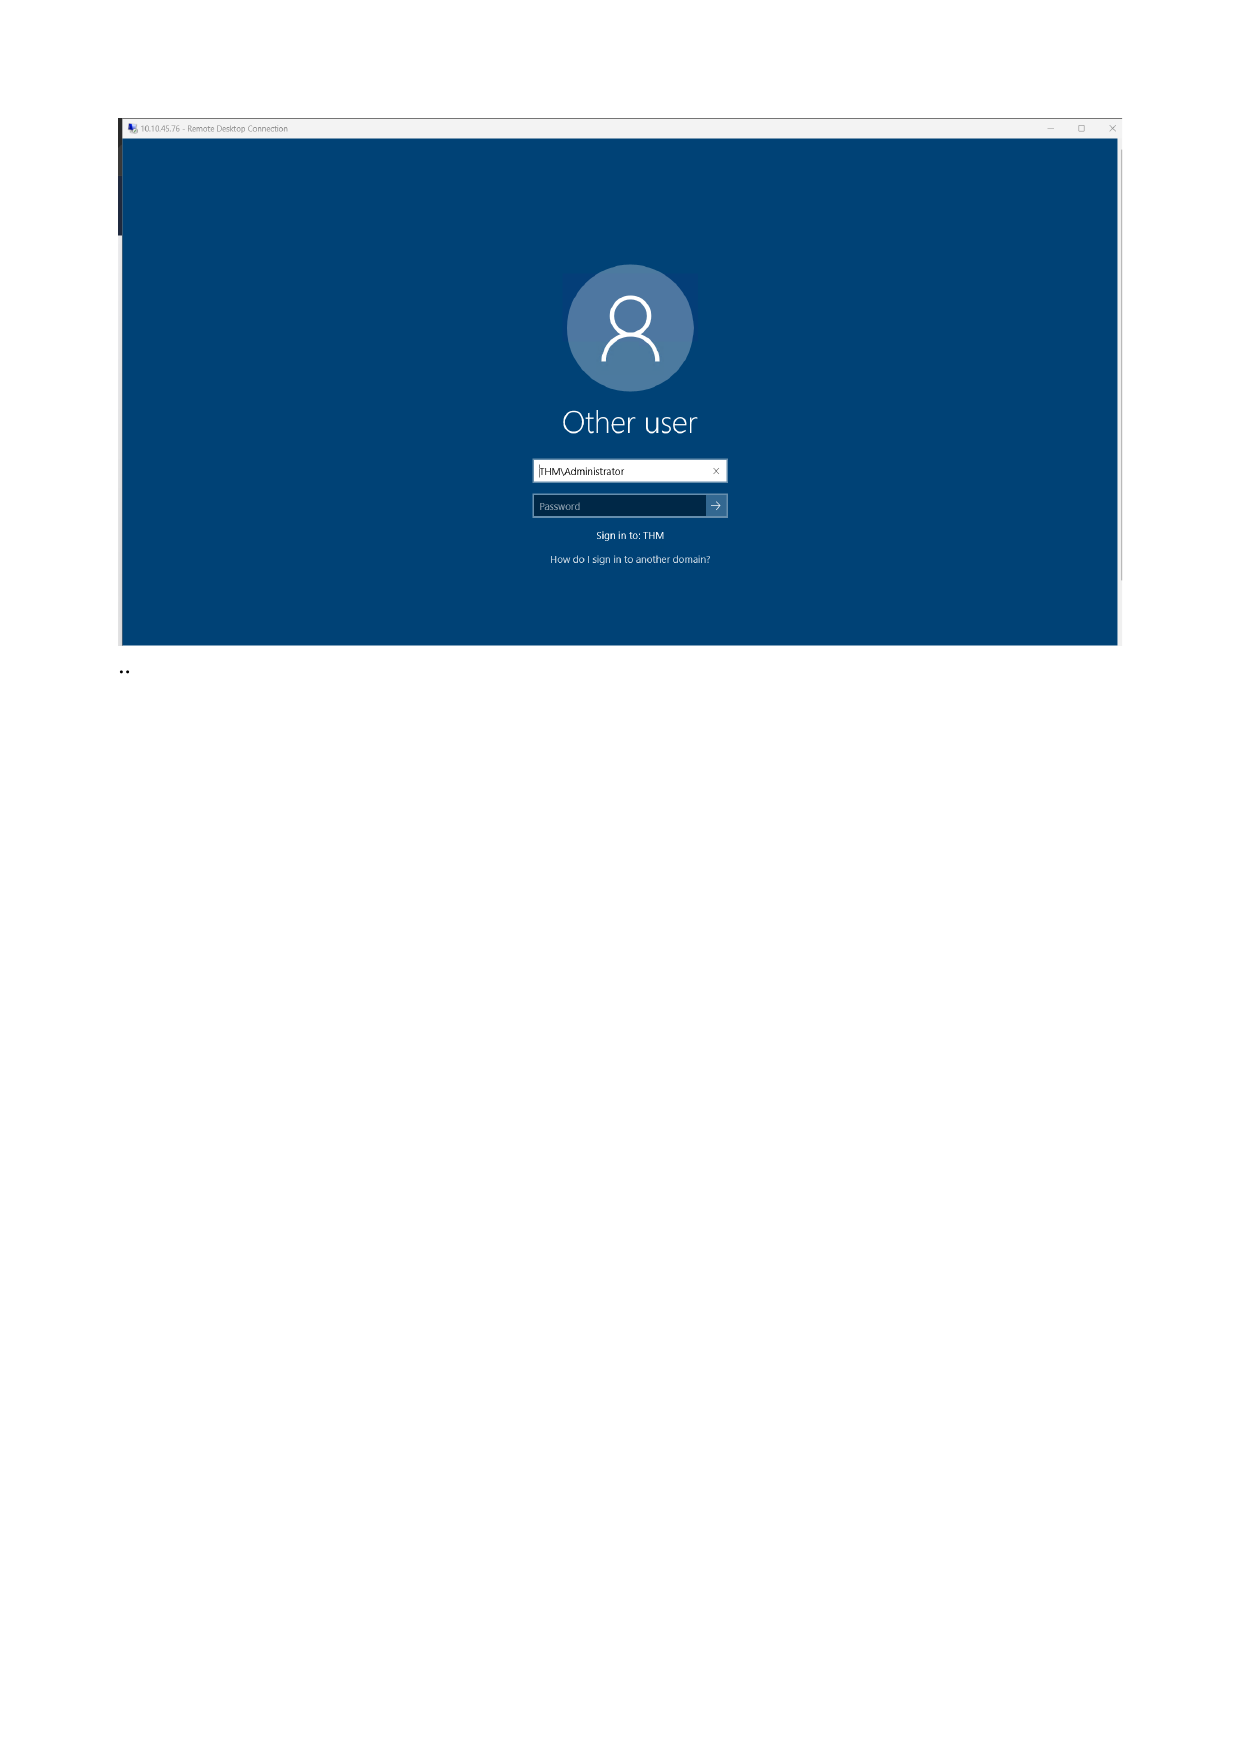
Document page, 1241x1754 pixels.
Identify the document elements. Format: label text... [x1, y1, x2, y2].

picture [118, 118, 1123, 646]
text .. [118, 646, 1122, 679]
